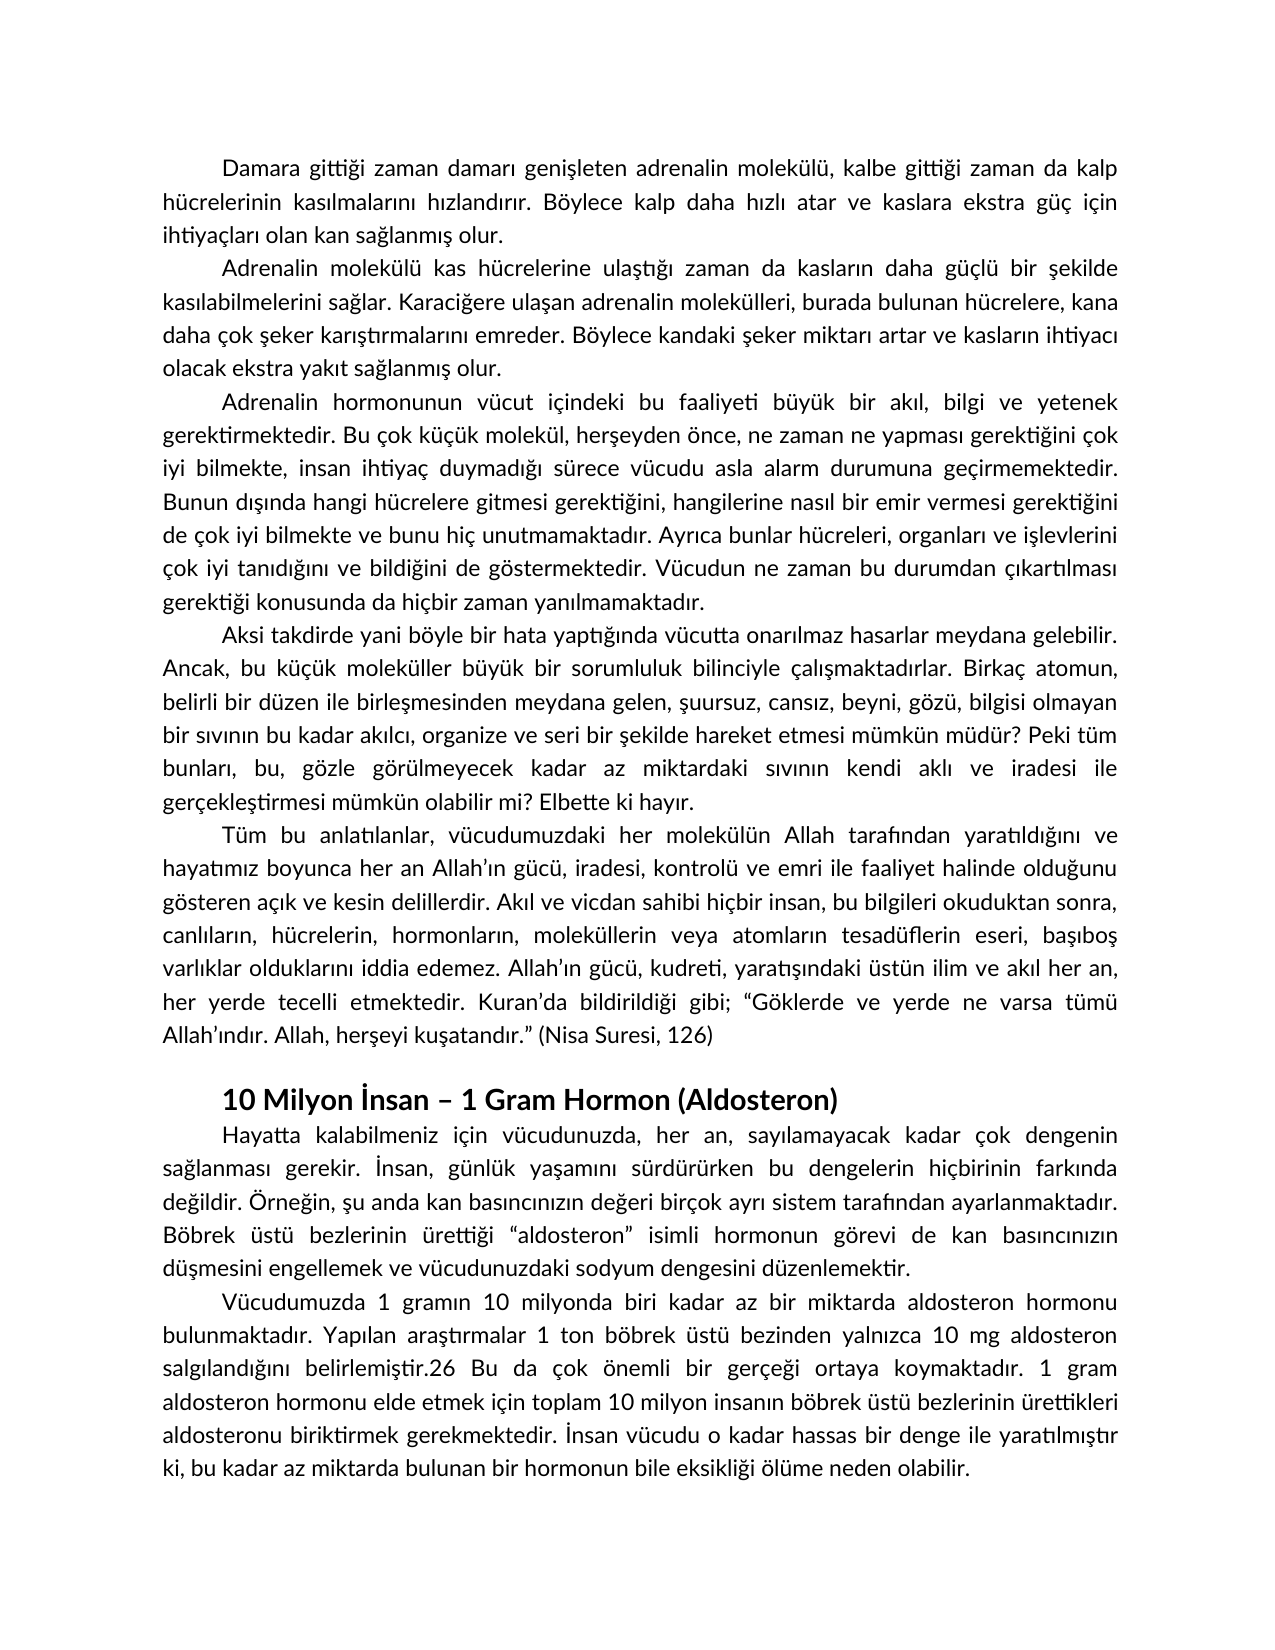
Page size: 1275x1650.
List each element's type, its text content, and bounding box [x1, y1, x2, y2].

text Adrenalin hormonunun vücut içindeki bu faaliyeti büyük bir akıl, bilgi ve yetenek gerektirmektedir. Bu çok küçük molekül, herşeyden önce, ne zaman ne yapması gerektiğini çok iyi bilmekte, insan ihtiyaç duymadığı sürece vücudu asla alarm durumuna geçirmemektedir. Bunun dışında hangi hücrelere gitmesi gerektiğini, hangilerine nasıl bir emir vermesi gerektiğini de çok iyi bilmekte ve bunu hiç unutmamaktadır. Ayrıca bunlar hücreleri, organları ve işlevlerini çok iyi tanıdığını ve bildiğini de göstermektedir. Vücudun ne zaman bu durumdan çıkartılması gerektiği konusunda da hiçbir zaman yanılmamaktadır. [162, 383, 1119, 617]
text Tüm bu anlatılanlar, vücudumuzdaki her molekülün Allah tarafından yaratıldığını ve hayatımız boyunca her an Allah’ın gücü, iradesi, kontrolü ve emri ile faaliyet halinde olduğunu gösteren açık ve kesin delillerdir. Akıl ve vicdan sahibi hiçbir insan, bu bilgileri okuduktan sonra, canlıların, hücrelerin, hormonların, moleküllerin veya atomların tesadüflerin eseri, başıboş varlıklar olduklarını iddia edemez. Allah’ın gücü, kudreti, yaratışındaki üstün ilim ve akıl her an, her yerde tecelli etmektedir. Kuran’da bildirildiği gibi; “Göklerde ve yerde ne varsa tümü Allah’ındır. Allah, herşeyi kuşatandır.” (Nisa Suresi, 126) [162, 817, 1119, 1050]
text Aksi takdirde yani böyle bir hata yaptığında vücutta onarılmaz hasarlar meydana gelebilir. Ancak, bu küçük moleküller büyük bir sorumluluk bilinciyle çalışmaktadırlar. Birkaç atomun, belirli bir düzen ile birleşmesinden meydana gelen, şuursuz, cansız, beyni, gözü, bilgisi olmayan bir sıvının bu kadar akılcı, organize ve seri bir şekilde hareket etmesi mümkün müdür? Peki tüm bunları, bu, gözle görülmeyecek kadar az miktardaki sıvının kendi aklı ve iradesi ile gerçekleştirmesi mümkün olabilir mi? Elbette ki hayır. [162, 617, 1119, 817]
text Adrenalin molekülü kas hücrelerine ulaştığı zaman da kasların daha güçlü bir şekilde kasılabilmelerini sağlar. Karaciğere ulaşan adrenalin molekülleri, burada bulunan hücrelere, kana daha çok şeker karıştırmalarını emreder. Böylece kandaki şeker miktarı artar ve kasların ihtiyacı olacak ekstra yakıt sağlanmış olur. [162, 250, 1119, 383]
text Vücudumuzda 1 gramın 10 milyonda biri kadar az bir miktarda aldosteron hormonu bulunmaktadır. Yapılan araştırmalar 1 ton böbrek üstü bezinden yalnızca 10 mg aldosteron salgılandığını belirlemiştir.26 Bu da çok önemli bir gerçeği ortaya koymaktadır. 1 gram aldosteron hormonu elde etmek için toplam 10 milyon insanın böbrek üstü bezlerinin ürettikleri aldosteronu biriktirmek gerekmektedir. İnsan vücudu o kadar hassas bir denge ile yaratılmıştır ki, bu kadar az miktarda bulunan bir hormonun bile eksikliği ölüme neden olabilir. [162, 1283, 1119, 1483]
text 10 Milyon İnsan – 1 Gram Hormon (Aldosteron) [162, 1083, 1119, 1117]
text Hayatta kalabilmeniz için vücudunuzda, her an, sayılamayacak kadar çok dengenin sağlanması gerekir. İnsan, günlük yaşamını sürdürürken bu dengelerin hiçbirinin farkında değildir. Örneğin, şu anda kan basıncınızın değeri birçok ayrı sistem tarafından ayarlanmaktadır. Böbrek üstü bezlerinin ürettiği “aldosteron” isimli hormonun görevi de kan basıncınızın düşmesini engellemek ve vücudunuzdaki sodyum dengesini düzenlemektir. [162, 1117, 1119, 1283]
text Damara gittiği zaman damarı genişleten adrenalin molekülü, kalbe gittiği zaman da kalp hücrelerinin kasılmalarını hızlandırır. Böylece kalp daha hızlı atar ve kaslara ekstra güç için ihtiyaçları olan kan sağlanmış olur. [162, 150, 1119, 250]
